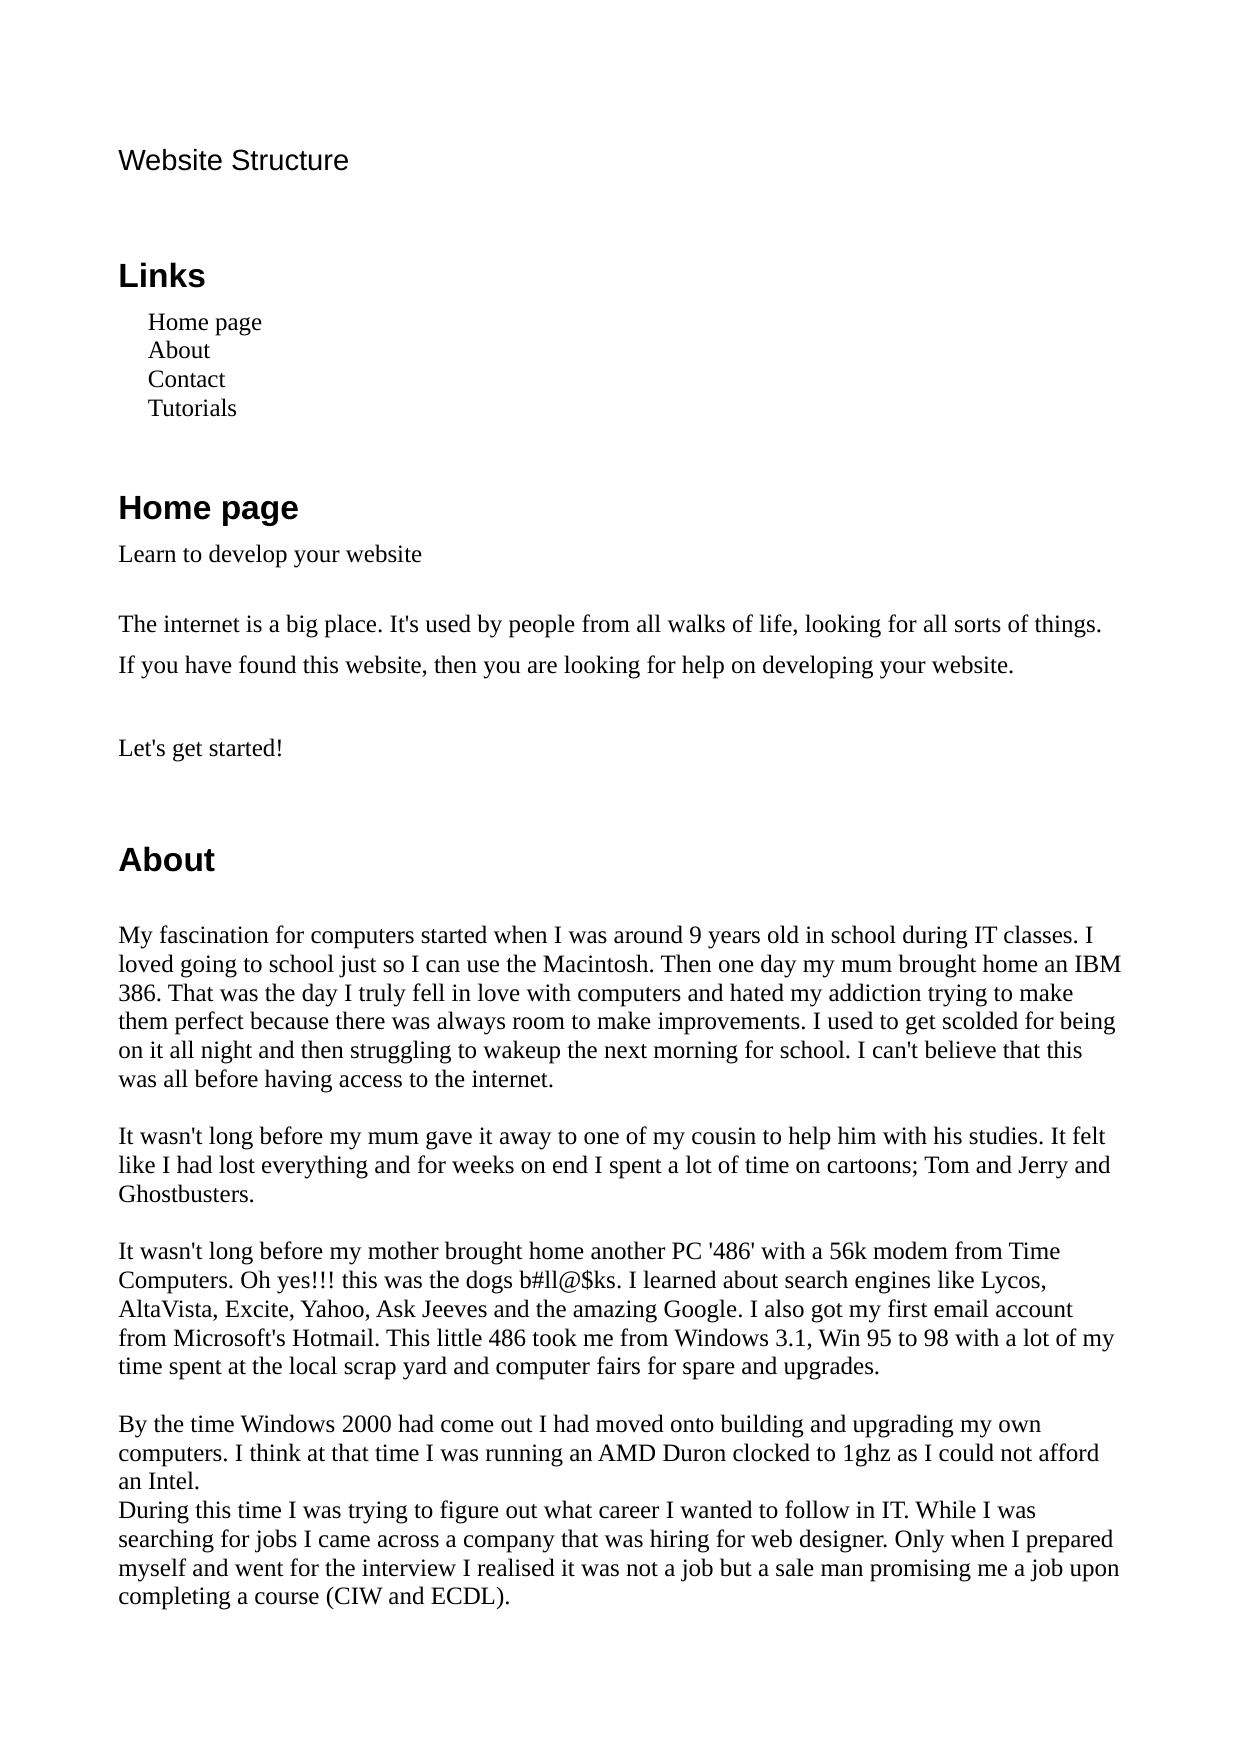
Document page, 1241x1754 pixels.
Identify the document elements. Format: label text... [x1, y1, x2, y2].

subtitle Website Structure [118, 143, 1122, 177]
subtitle Home page [118, 488, 1122, 526]
subtitle About [118, 840, 1122, 879]
subtitle Links [118, 255, 1122, 294]
text Learn to develop your website [118, 539, 1122, 568]
text My fascination for computers started when I was around 9 years old in school during IT classes. I loved going to school just so I can use the Macintosh. Then one day my mum brought home an IBM 386. That was the day I truly fell in love with computers and hated my addiction trying to make them perfect because there was always room to make improvements. I used to get scolded for being on it all night and then struggling to wakeup the next morning for school. I can't believe that this was all before having access to the internet. It wasn't long before my mum gave it away to one of my cousin to help him with his studies. It felt like I had lost everything and for weeks on end I spent a lot of time on cartoons; Tom and Jerry and Ghostbusters. It wasn't long before my mother brought home another PC '486' with a 56k modem from Time Computers. Oh yes!!! this was the dogs b#ll@$ks. I learned about search engines like Lycos, AltaVista, Excite, Yahoo, Ask Jeeves and the amazing Google. I also got my first email account from Microsoft's Hotmail. This little 486 took me from Windows 3.1, Win 95 to 98 with a lot of my time spent at the local scrap yard and computer fairs for spare and upgrades. By the time Windows 2000 had come out I had moved onto building and upgrading my own computers. I think at that time I was running an AMD Duron clocked to 1ghz as I could not afford an Intel. During this time I was trying to figure out what career I wanted to follow in IT. While I was searching for jobs I came across a company that was hiring for web designer. Only when I prepared myself and went for the interview I realised it was not a job but a sale man promising me a job upon completing a course (CIW and ECDL). [118, 891, 1122, 1610]
text If you have found this website, then you are looking for help on developing your website. [118, 650, 1122, 679]
text The internet is a big place. It's used by people from all walks of life, looking for all sorts of things. [118, 580, 1122, 638]
list Contact [148, 364, 1122, 393]
list Home page [148, 307, 1122, 335]
list About [148, 335, 1122, 364]
list Tutorials [148, 393, 1122, 422]
text Let's get started! [118, 733, 1122, 761]
